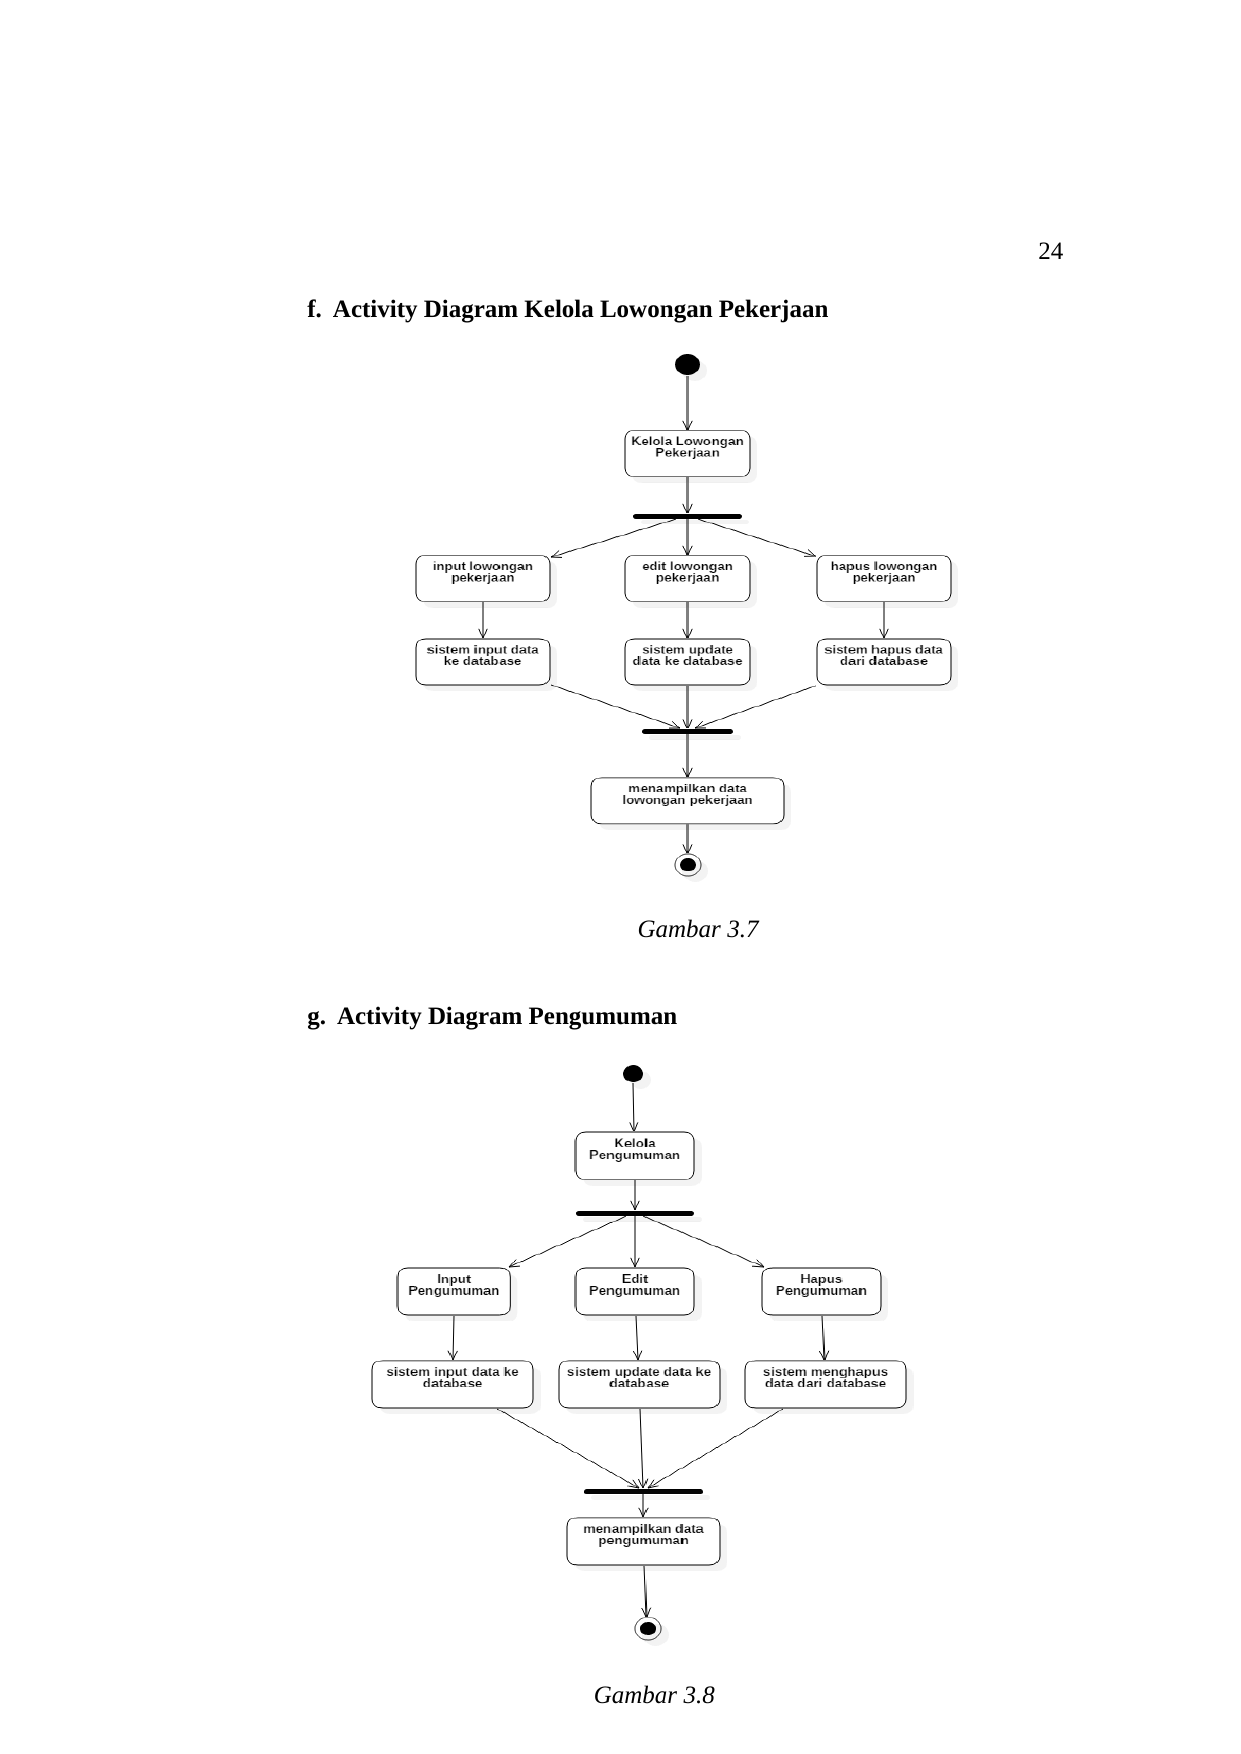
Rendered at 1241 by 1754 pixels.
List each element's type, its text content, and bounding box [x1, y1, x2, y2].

picture [406, 345, 993, 910]
text Gambar 3.8 [362, 1675, 948, 1708]
text g. Activity Diagram Pengumuman [307, 1001, 1063, 1029]
picture [362, 1056, 949, 1675]
text Gambar 3.7 [406, 910, 992, 943]
text f. Activity Diagram Kelola Lowongan Pekerjaan [307, 294, 1063, 323]
